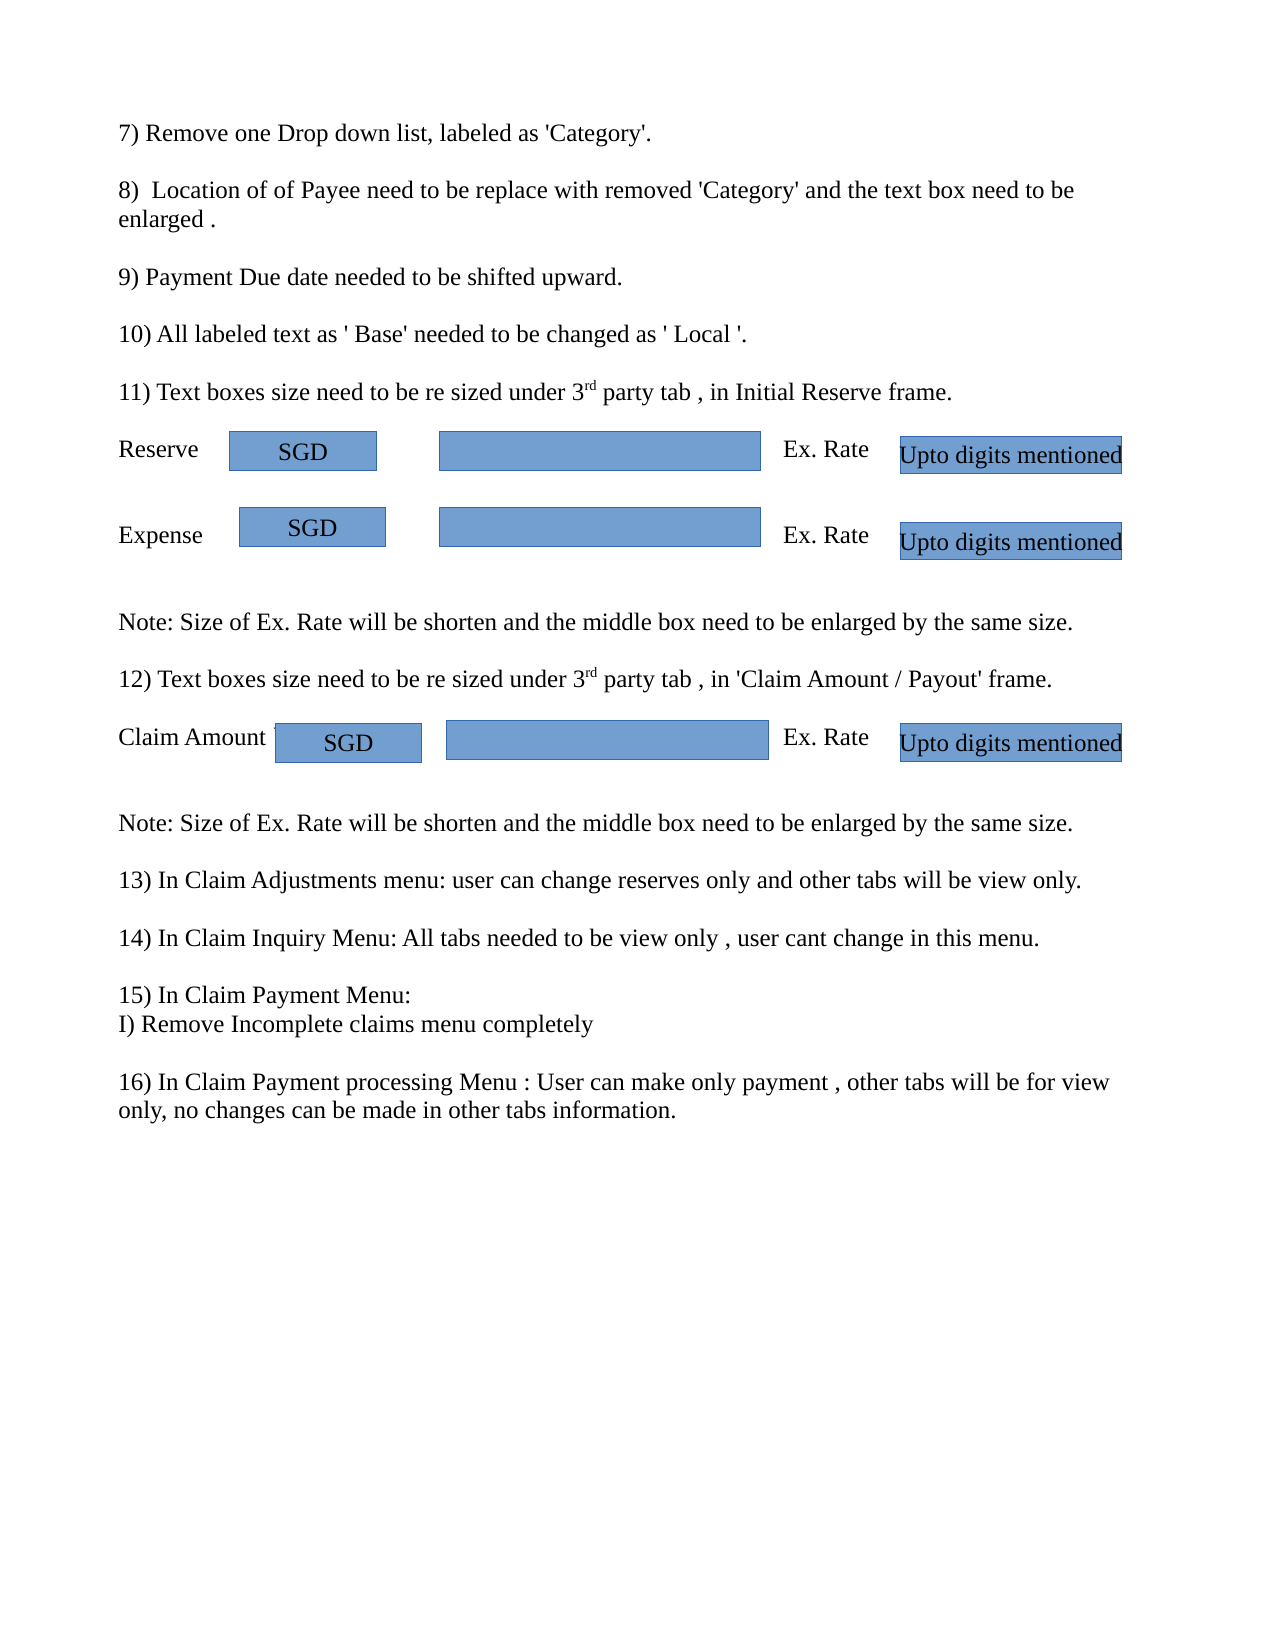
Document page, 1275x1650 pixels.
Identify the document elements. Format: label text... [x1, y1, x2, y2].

text Note: Size of Ex. Rate will be shorten and the middle box need to be enlarged by the same size. [118, 607, 1157, 636]
text Reserve Ex. Rate [118, 434, 229, 463]
text Claim Amount ` Ex. Rate [769, 722, 1157, 751]
text 12) Text boxes size need to be re sized under 3rd party tab , in 'Claim Amount / Payout' frame. [118, 664, 1157, 693]
text 15) In Claim Payment Menu: [118, 981, 1157, 1009]
text Expense Ex. Rate [118, 521, 1157, 549]
text 16) In Claim Payment processing Menu : User can make only payment , other tabs will be for view only, no changes can be made in other tabs information. [118, 1067, 1157, 1124]
text 11) Text boxes size need to be re sized under 3rd party tab , in Initial Reserve frame. [118, 377, 1157, 406]
text 14) In Claim Inquiry Menu: All tabs needed to be view only , user cant change in this menu. [118, 923, 1157, 952]
text I) Remove Incomplete claims menu completely [118, 1009, 1157, 1038]
text 9) Payment Due date needed to be shifted upward. [118, 262, 1157, 291]
text 13) In Claim Adjustments menu: user can change reserves only and other tabs will be view only. [118, 866, 1157, 894]
text Reserve Ex. Rate [761, 434, 1157, 463]
text 8) Location of of Payee need to be replace with removed 'Category' and the text box need to be enlarged . [118, 176, 1157, 233]
text 7) Remove one Drop down list, labeled as 'Category'. [118, 118, 1157, 147]
text Reserve Ex. Rate [377, 434, 439, 463]
text Claim Amount ` Ex. Rate [118, 722, 446, 751]
text Note: Size of Ex. Rate will be shorten and the middle box need to be enlarged by the same size. [118, 808, 1157, 837]
text 10) All labeled text as ' Base' needed to be changed as ' Local '. [118, 319, 1157, 348]
